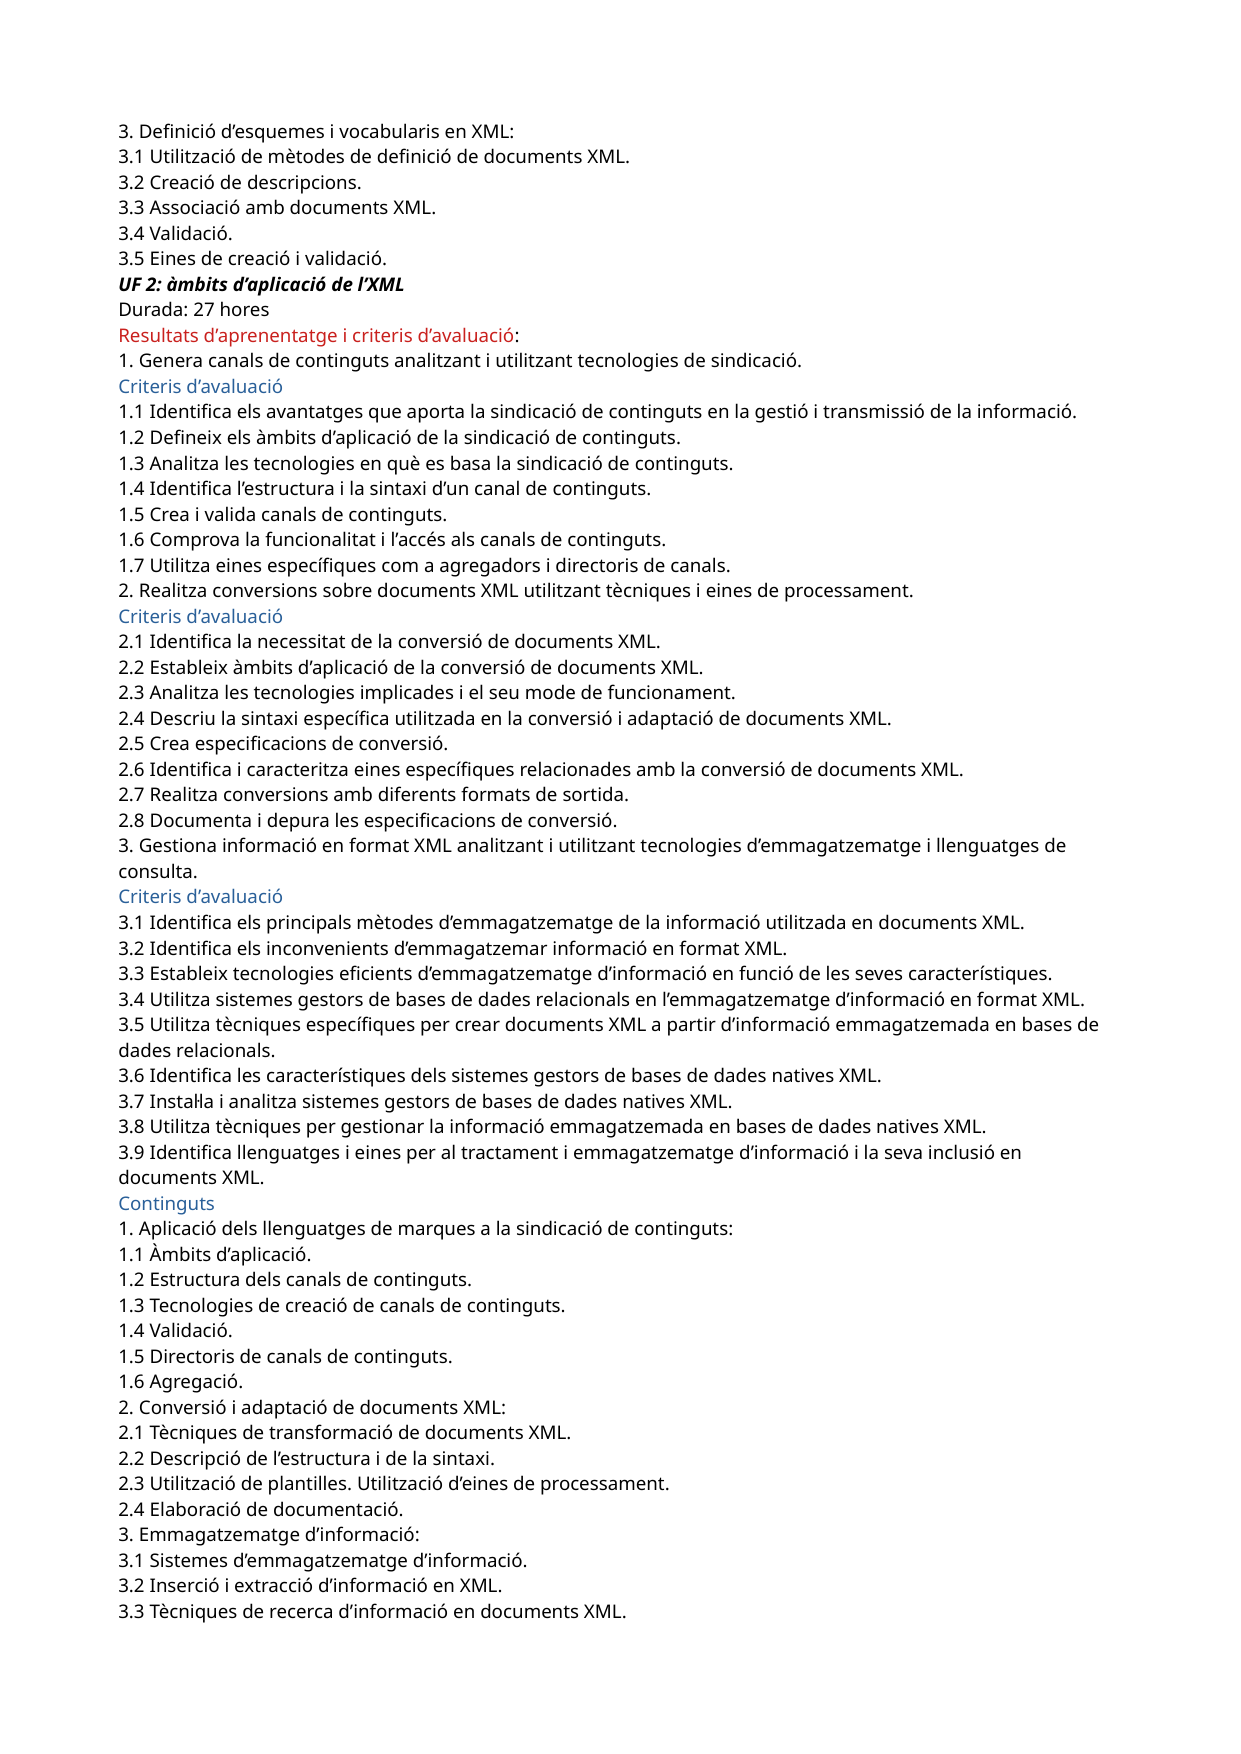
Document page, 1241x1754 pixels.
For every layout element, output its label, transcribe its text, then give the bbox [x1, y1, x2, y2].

text 3.3 Estableix tecnologies eficients d’emmagatzematge d’informació en funció de les seves característiques. [118, 960, 1122, 986]
text dades relacionals. [118, 1037, 1122, 1062]
text 2. Realitza conversions sobre documents XML utilitzant tècniques i eines de processament. [118, 577, 1122, 603]
text 3.6 Identifica les característiques dels sistemes gestors de bases de dades natives XML. [118, 1062, 1122, 1088]
text 2.4 Descriu la sintaxi específica utilitzada en la conversió i adaptació de documents XML. [118, 705, 1122, 731]
text 3.5 Eines de creació i validació. [118, 246, 1122, 271]
text 1.4 Identifica l’estructura i la sintaxi d’un canal de continguts. [118, 475, 1122, 501]
text 1. Genera canals de continguts analitzant i utilitzant tecnologies de sindicació. [118, 348, 1122, 373]
text UF 2: àmbits d’aplicació de l’XML [118, 271, 1122, 297]
text Criteris d’avaluació [118, 373, 1122, 399]
text 2.5 Crea especificacions de conversió. [118, 731, 1122, 756]
text 1.2 Estructura dels canals de continguts. [118, 1267, 1122, 1292]
text 2.2 Estableix àmbits d’aplicació de la conversió de documents XML. [118, 654, 1122, 679]
text consulta. [118, 858, 1122, 884]
text 3. Emmagatzematge d’informació: [118, 1522, 1122, 1547]
text 2.4 Elaboració de documentació. [118, 1496, 1122, 1522]
text 3. Gestiona informació en format XML analitzant i utilitzant tecnologies d’emmagatzematge i llenguatges de [118, 833, 1122, 858]
text 3.8 Utilitza tècniques per gestionar la informació emmagatzemada en bases de dades natives XML. [118, 1113, 1122, 1139]
text 3.5 Utilitza tècniques específiques per crear documents XML a partir d’informació emmagatzemada en bases de [118, 1011, 1122, 1037]
text 1.3 Tecnologies de creació de canals de continguts. [118, 1292, 1122, 1318]
text 2.7 Realitza conversions amb diferents formats de sortida. [118, 782, 1122, 807]
text 1.6 Agregació. [118, 1369, 1122, 1394]
text 3.9 Identifica llenguatges i eines per al tractament i emmagatzematge d’informació i la seva inclusió en [118, 1139, 1122, 1164]
text 2.8 Documenta i depura les especificacions de conversió. [118, 807, 1122, 833]
text 3.2 Creació de descripcions. [118, 169, 1122, 195]
text 3.2 Identifica els inconvenients d’emmagatzemar informació en format XML. [118, 935, 1122, 960]
text 1.5 Crea i valida canals de continguts. [118, 501, 1122, 526]
text 3.4 Utilitza sistemes gestors de bases de dades relacionals en l’emmagatzematge d’informació en format XML. [118, 986, 1122, 1011]
text 2.2 Descripció de l’estructura i de la sintaxi. [118, 1445, 1122, 1471]
text 2.1 Tècniques de transformació de documents XML. [118, 1420, 1122, 1445]
text Criteris d’avaluació [118, 884, 1122, 909]
text 1.3 Analitza les tecnologies en què es basa la sindicació de continguts. [118, 450, 1122, 475]
text 1.4 Validació. [118, 1318, 1122, 1343]
text Continguts [118, 1190, 1122, 1216]
text 3.4 Validació. [118, 220, 1122, 246]
text 2.3 Utilització de plantilles. Utilització d’eines de processament. [118, 1471, 1122, 1496]
text 3.1 Sistemes d’emmagatzematge d’informació. [118, 1547, 1122, 1573]
text 1. Aplicació dels llenguatges de marques a la sindicació de continguts: [118, 1216, 1122, 1241]
text 3. Definició d’esquemes i vocabularis en XML: [118, 118, 1122, 144]
text 3.1 Utilització de mètodes de definició de documents XML. [118, 144, 1122, 169]
text 2.6 Identifica i caracteritza eines específiques relacionades amb la conversió de documents XML. [118, 756, 1122, 782]
text Criteris d’avaluació [118, 603, 1122, 628]
text 3.2 Inserció i extracció d’informació en XML. [118, 1573, 1122, 1598]
text Durada: 27 hores [118, 297, 1122, 322]
text 2. Conversió i adaptació de documents XML: [118, 1394, 1122, 1420]
text 2.1 Identifica la necessitat de la conversió de documents XML. [118, 628, 1122, 654]
text 3.3 Tècniques de recerca d’informació en documents XML. [118, 1598, 1122, 1624]
text 1.2 Defineix els àmbits d’aplicació de la sindicació de continguts. [118, 424, 1122, 450]
text 3.1 Identifica els principals mètodes d’emmagatzematge de la informació utilitzada en documents XML. [118, 909, 1122, 935]
text 1.7 Utilitza eines específiques com a agregadors i directoris de canals. [118, 552, 1122, 577]
text Resultats d’aprenentatge i criteris d’avaluació: [118, 322, 1122, 348]
text 1.1 Àmbits d’aplicació. [118, 1241, 1122, 1267]
text 3.3 Associació amb documents XML. [118, 195, 1122, 220]
text 1.5 Directoris de canals de continguts. [118, 1343, 1122, 1369]
text documents XML. [118, 1164, 1122, 1190]
text 2.3 Analitza les tecnologies implicades i el seu mode de funcionament. [118, 679, 1122, 705]
text 1.6 Comprova la funcionalitat i l’accés als canals de continguts. [118, 526, 1122, 552]
text 1.1 Identifica els avantatges que aporta la sindicació de continguts en la gestió i transmissió de la informació. [118, 399, 1122, 424]
text 3.7 Instal·la i analitza sistemes gestors de bases de dades natives XML. [118, 1088, 1122, 1113]
